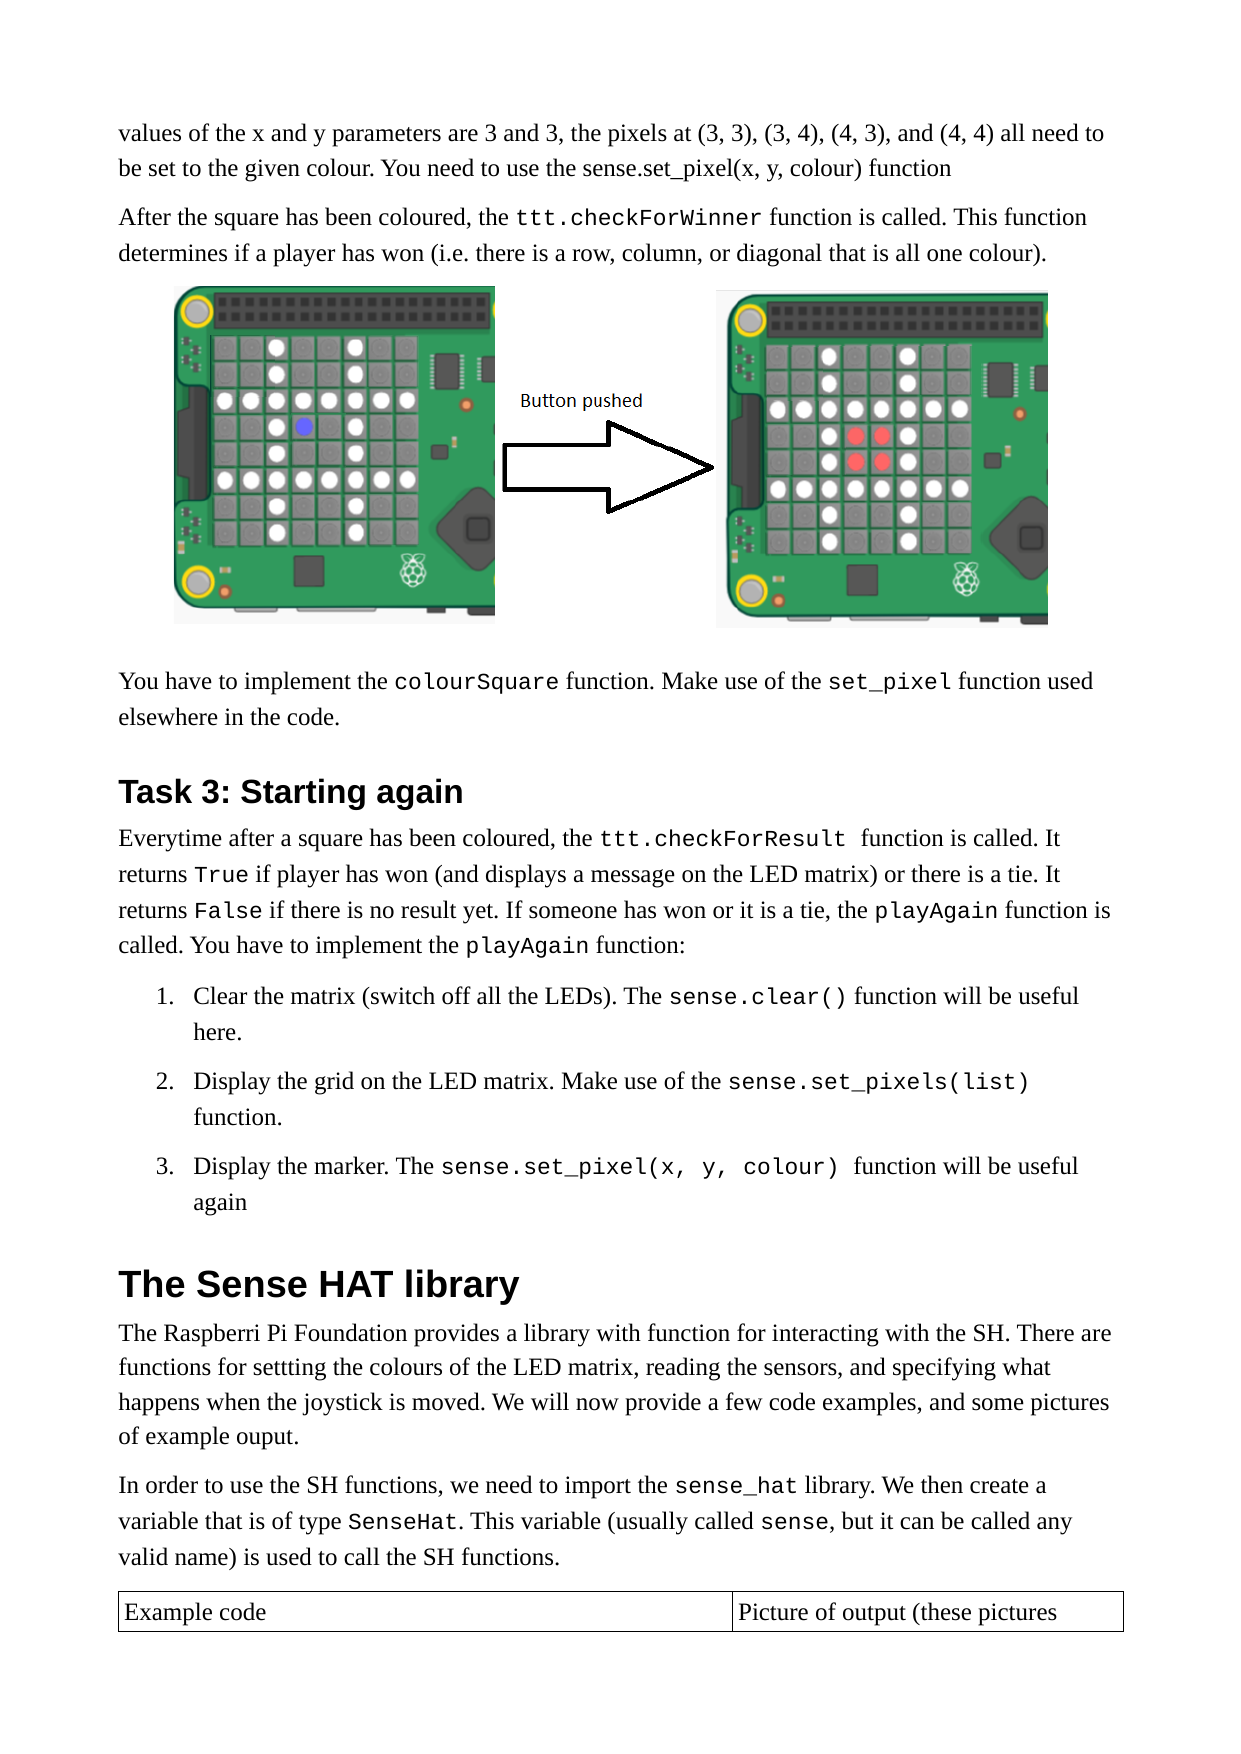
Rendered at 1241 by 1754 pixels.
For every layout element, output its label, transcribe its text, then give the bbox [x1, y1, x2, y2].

text You have to implement the colourSquare function. Make use of the set_pixel function used elsewhere in the code. [118, 287, 1122, 731]
text The Raspberri Pi Foundation provides a library with function for interacting with the SH. There are functions for settting the colours of the LED matrix, reading the sensors, and specifying what happens when the joystick is moved. We will now provide a few code examples, and some pictures of example ouput. [118, 1318, 1122, 1450]
text values of the x and y parameters are 3 and 3, the pixels at (3, 3), (3, 4), (4, 3), and (4, 4) all need to be set to the given colour. You need to use the sense.set_pixel(x, y, colour) function [118, 118, 1122, 181]
list Clear the matrix (switch off all the LEDs). The sense.clear() function will be useful here. [156, 981, 1122, 1046]
list Display the marker. The sense.set_pixel(x, y, colour) function will be useful again [156, 1151, 1122, 1216]
list Display the grid on the LED matrix. Make use of the sense.set_pixels(list) function. [156, 1066, 1122, 1131]
text Everytime after a square has been coloured, the ttt.checkForResult function is called. It returns True if player has won (and displays a message on the LED matrix) or there is a tie. It returns False if there is no result yet. If someone has won or it is a tie, the playAgain function is called. You have to implement the playAgain function: [118, 823, 1122, 961]
picture [173, 286, 1067, 661]
subtitle Task 3: Starting again [118, 772, 1122, 810]
text After the square has been coloured, the ttt.checkForWinner function is called. This function determines if a player has won (i.e. there is a row, column, or diagonal that is all one colour). [118, 202, 1122, 266]
subtitle The Sense HAT library [118, 1261, 1122, 1305]
table_header Picture of output (these pictures [733, 1592, 1123, 1631]
table_header Example code [119, 1592, 732, 1631]
text In order to use the SH functions, we need to import the sense_hat library. We then create a variable that is of type SenseHat. This variable (usually called sense, but it can be called any valid name) is used to call the SH functions. [118, 1470, 1122, 1571]
